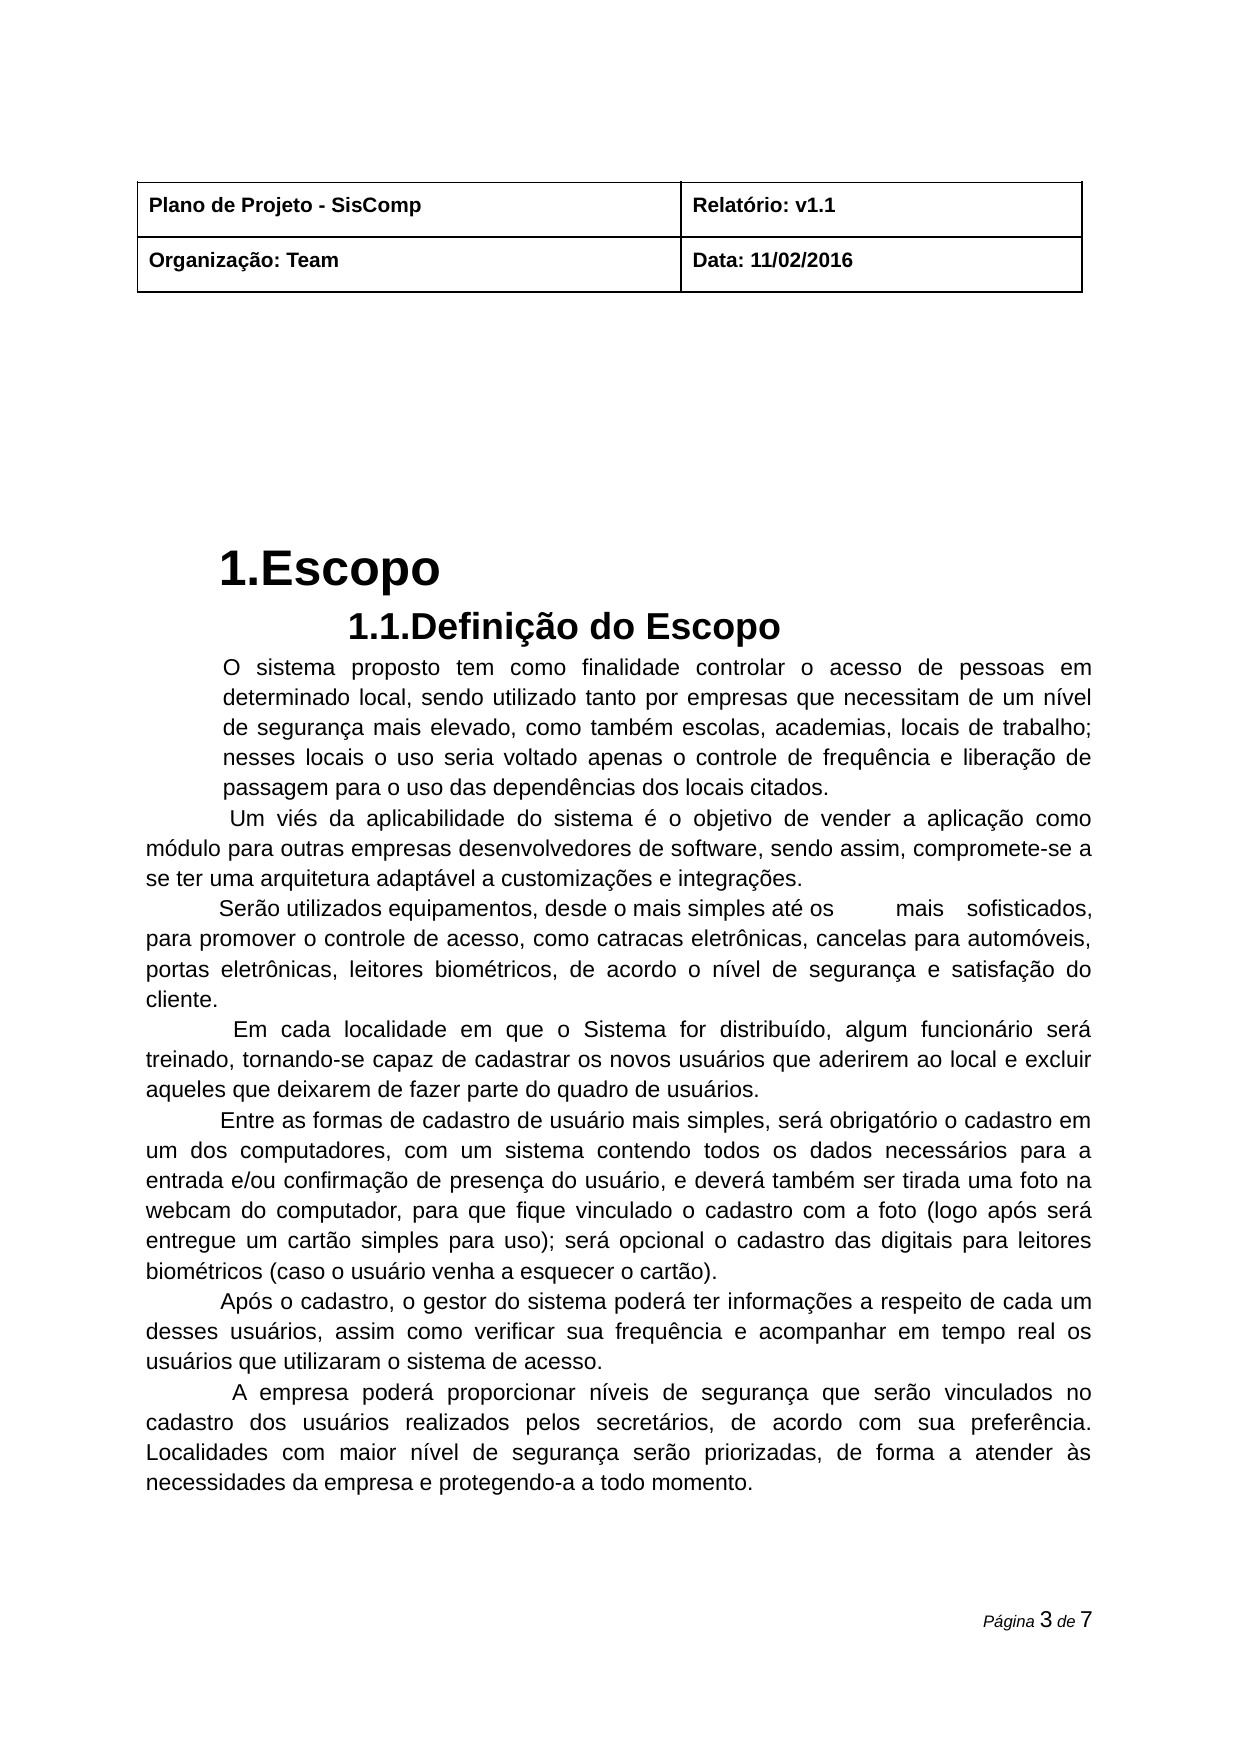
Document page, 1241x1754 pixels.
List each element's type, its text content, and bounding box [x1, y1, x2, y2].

text Um viés da aplicabilidade do sistema é o objetivo de vender a aplicação como módulo para outras empresas desenvolvedores de software, sendo assim, compromete-se a se ter uma arquitetura adaptável a customizações e integrações. [146, 804, 1093, 891]
subtitle Escopo [185, 538, 1093, 595]
text Após o cadastro, o gestor do sistema poderá ter informações a respeito de cada um desses usuários, assim como verificar sua frequência e acompanhar em tempo real os usuários que utilizaram o sistema de acesso. [146, 1288, 1093, 1375]
text A empresa poderá proporcionar níveis de segurança que serão vinculados no cadastro dos usuários realizados pelos secretários, de acordo com sua preferência. Localidades com maior nível de segurança serão priorizadas, de forma a atender às necessidades da empresa e protegendo-a a todo momento. [146, 1378, 1093, 1496]
text Em cada localidade em que o Sistema for distribuído, algum funcionário será treinado, tornando-se capaz de cadastrar os novos usuários que aderirem ao local e excluir aqueles que deixarem de fazer parte do quadro de usuários. [146, 1016, 1093, 1103]
text Entre as formas de cadastro de usuário mais simples, será obrigatório o cadastro em um dos computadores, com um sistema contendo todos os dados necessários para a entrada e/ou confirmação de presença do usuário, e deverá também ser tirada uma foto na webcam do computador, para que fique vinculado o cadastro com a foto (logo após será entregue um cartão simples para uso); será opcional o cadastro das digitais para leitores biométricos (caso o usuário venha a esquecer o cartão). [146, 1107, 1093, 1284]
text Serão utilizados equipamentos, desde o mais simples até os mais sofisticados, para promover o controle de acesso, como catracas eletrônicas, cancelas para automóveis, portas eletrônicas, leitores biométricos, de acordo o nível de segurança e satisfação do cliente. [146, 895, 1093, 1012]
subtitle Definição do Escopo [260, 604, 1093, 647]
text O sistema proposto tem como finalidade controlar o acesso de pessoas em determinado local, sendo utilizado tanto por empresas que necessitam de um nível de segurança mais elevado, como também escolas, academias, locais de trabalho; nesses locais o uso seria voltado apenas o controle de frequência e liberação de passagem para o uso das dependências dos locais citados. [223, 653, 1093, 801]
